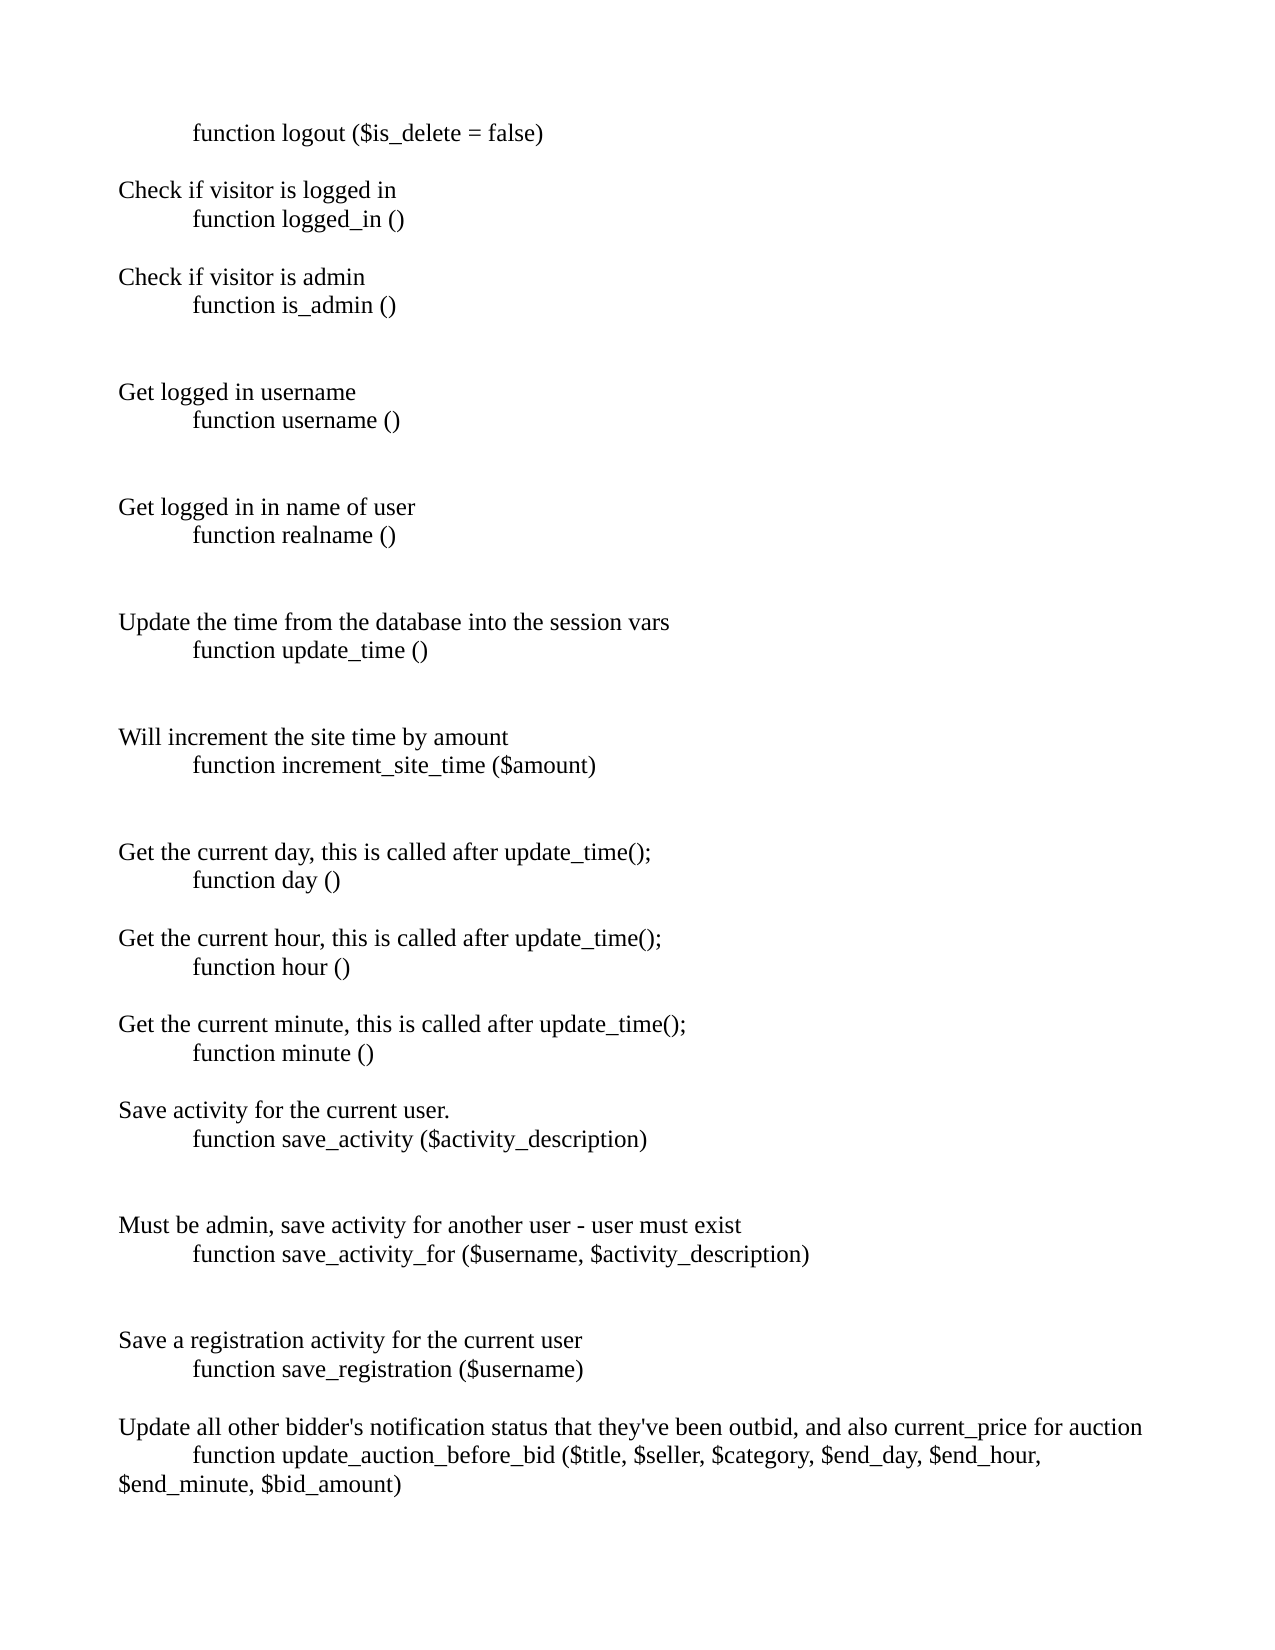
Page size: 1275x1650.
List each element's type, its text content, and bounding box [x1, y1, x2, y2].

text function update_time () [118, 636, 1157, 664]
text function update_auction_before_bid ($title, $seller, $category, $end_day, $end_hour, $end_minute, $bid_amount) [118, 1441, 1157, 1498]
text Check if visitor is logged in [118, 176, 1157, 204]
text function username () [118, 406, 1157, 434]
text Must be admin, save activity for another user - user must exist [118, 1211, 1157, 1239]
text function day () [118, 866, 1157, 894]
text function logout ($is_delete = false) [118, 118, 1157, 147]
text function minute () [118, 1038, 1157, 1067]
text Will increment the site time by amount [118, 722, 1157, 751]
text Get the current hour, this is called after update_time(); [118, 923, 1157, 952]
text function save_activity_for ($username, $activity_description) [118, 1239, 1157, 1268]
text function increment_site_time ($amount) [118, 751, 1157, 779]
text function realname () [118, 521, 1157, 549]
text Get logged in username [118, 377, 1157, 406]
text function save_registration ($username) [118, 1354, 1157, 1383]
text function logged_in () [118, 204, 1157, 233]
text function is_admin () [118, 291, 1157, 319]
text Get the current day, this is called after update_time(); [118, 837, 1157, 866]
text Check if visitor is admin [118, 262, 1157, 291]
text Update the time from the database into the session vars [118, 607, 1157, 636]
text function save_activity ($activity_description) [118, 1124, 1157, 1153]
text Update all other bidder's notification status that they've been outbid, and also current_price for auction [118, 1412, 1157, 1441]
text function hour () [118, 952, 1157, 981]
text Get the current minute, this is called after update_time(); [118, 1009, 1157, 1038]
text Save activity for the current user. [118, 1096, 1157, 1124]
text Save a registration activity for the current user [118, 1326, 1157, 1354]
text Get logged in in name of user [118, 492, 1157, 521]
